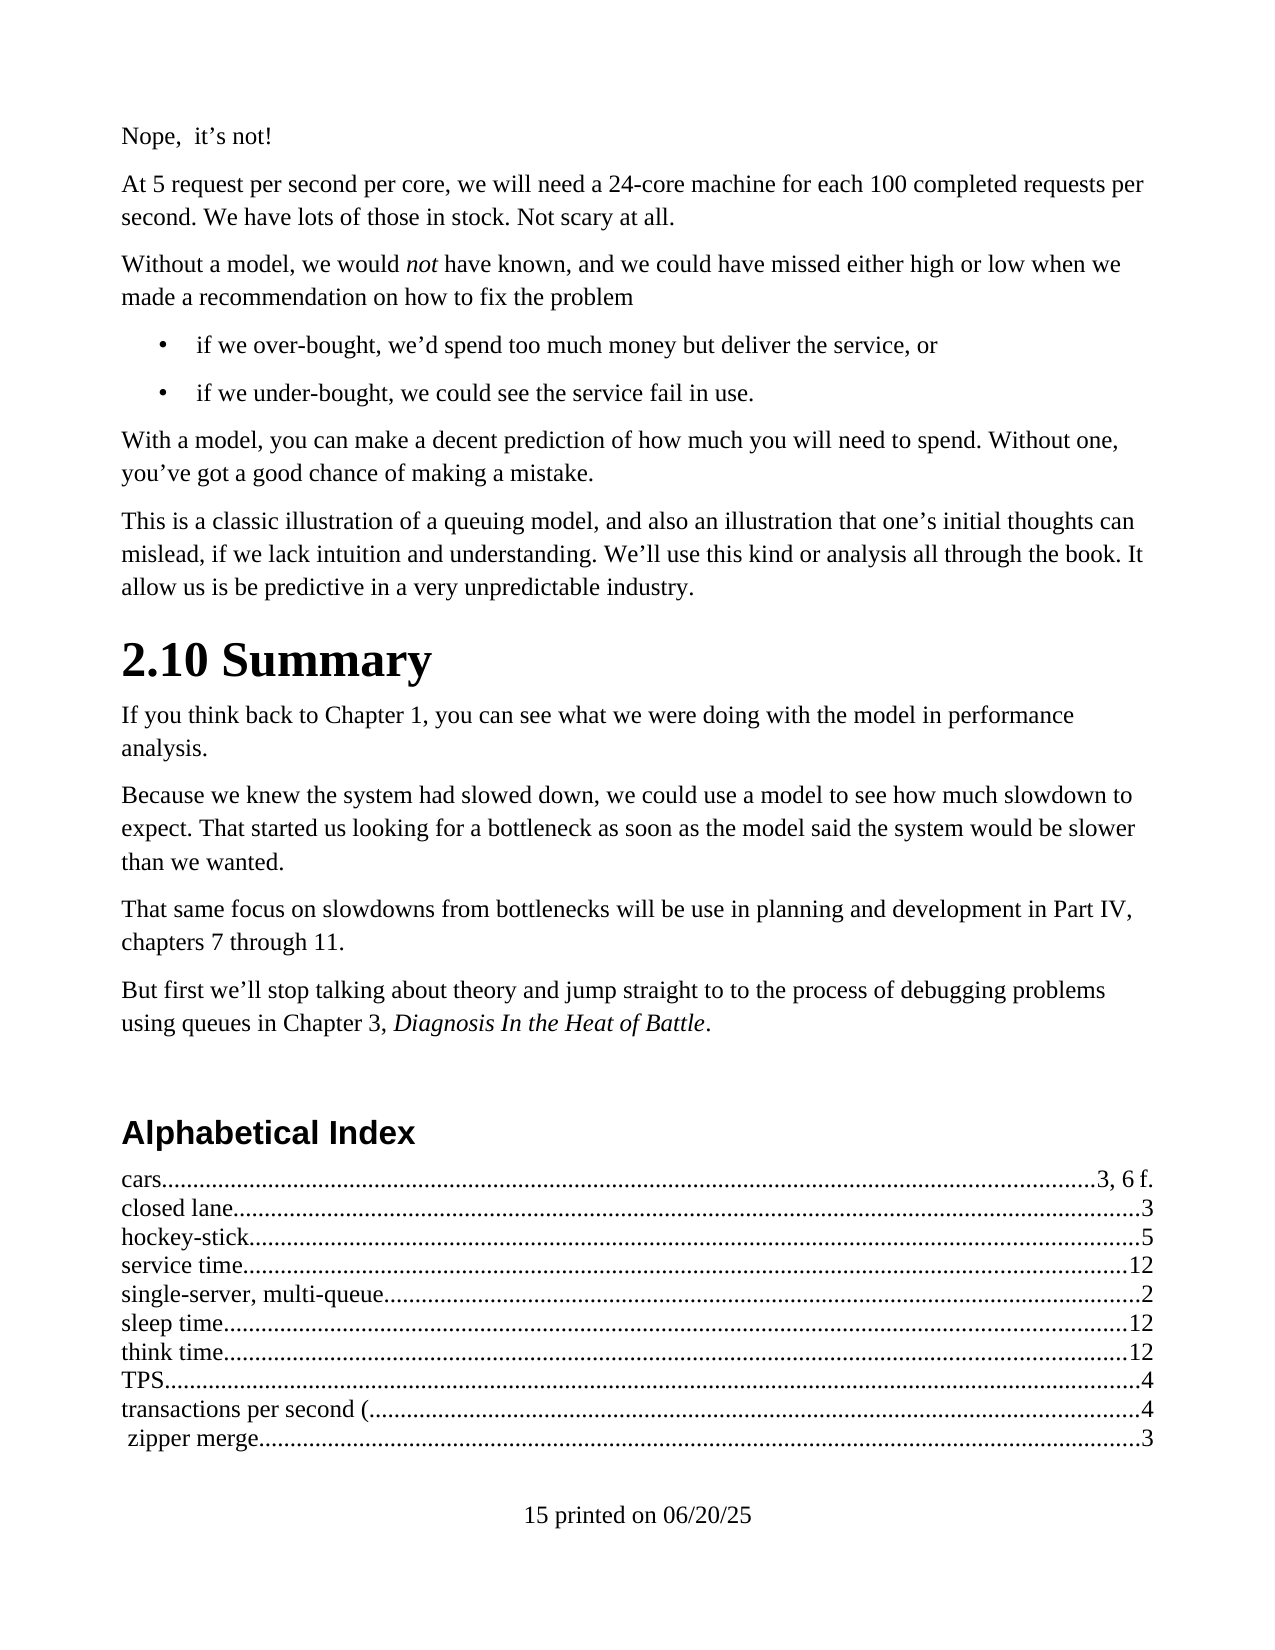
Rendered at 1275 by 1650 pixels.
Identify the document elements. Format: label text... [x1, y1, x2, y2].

text closed lane 3 [121, 1193, 1154, 1222]
subtitle 2.10 Summary [121, 630, 1154, 687]
text single-server, multi-queue 2 [121, 1279, 1154, 1308]
text zipper merge 3 [121, 1423, 1154, 1452]
text TPS 4 [121, 1366, 1154, 1394]
text If you think back to Chapter 1, you can see what we were doing with the model in performance analysis. [121, 700, 1154, 762]
text With a model, you can make a decent prediction of how much you will need to spend. Without one, you’ve got a good chance of making a mistake. [121, 425, 1154, 487]
text Without a model, we would not have known, and we could have missed either high or low when we made a recommendation on how to fix the problem [121, 249, 1154, 311]
text think time 12 [121, 1337, 1154, 1366]
text transactions per second ( 4 [121, 1394, 1154, 1423]
subtitle Alphabetical Index [121, 1113, 1154, 1152]
text hockey-stick 5 [121, 1222, 1154, 1251]
text This is a classic illustration of a queuing model, and also an illustration that one’s initial thoughts can mislead, if we lack intuition and understanding. We’ll use this kind or analysis all through the book. It allow us is be predictive in a very unpredictable industry. [121, 506, 1154, 601]
list if we under-bought, we could see the service fail in use. [159, 378, 1154, 406]
text sleep time 12 [121, 1308, 1154, 1337]
text But first we’ll stop talking about theory and jump straight to to the process of debugging problems using queues in Chapter 3, Diagnosis In the Heat of Battle. [121, 975, 1154, 1037]
text At 5 request per second per core, we will need a 24-core machine for each 100 completed requests per second. We have lots of those in stock. Not scary at all. [121, 169, 1154, 231]
list if we over-bought, we’d spend too much money but deliver the service, or [159, 330, 1154, 359]
text Because we knew the system had slowed down, we could use a model to see how much slowdown to expect. That started us looking for a bottleneck as soon as the model said the system would be slower than we wanted. [121, 781, 1154, 875]
text Nope, it’s not! [121, 121, 1154, 150]
text That same focus on slowdowns from bottlenecks will be use in planning and development in Part IV, chapters 7 through 11. [121, 894, 1154, 956]
text cars 3, 6 f. [121, 1164, 1154, 1193]
text service time 12 [121, 1251, 1154, 1279]
